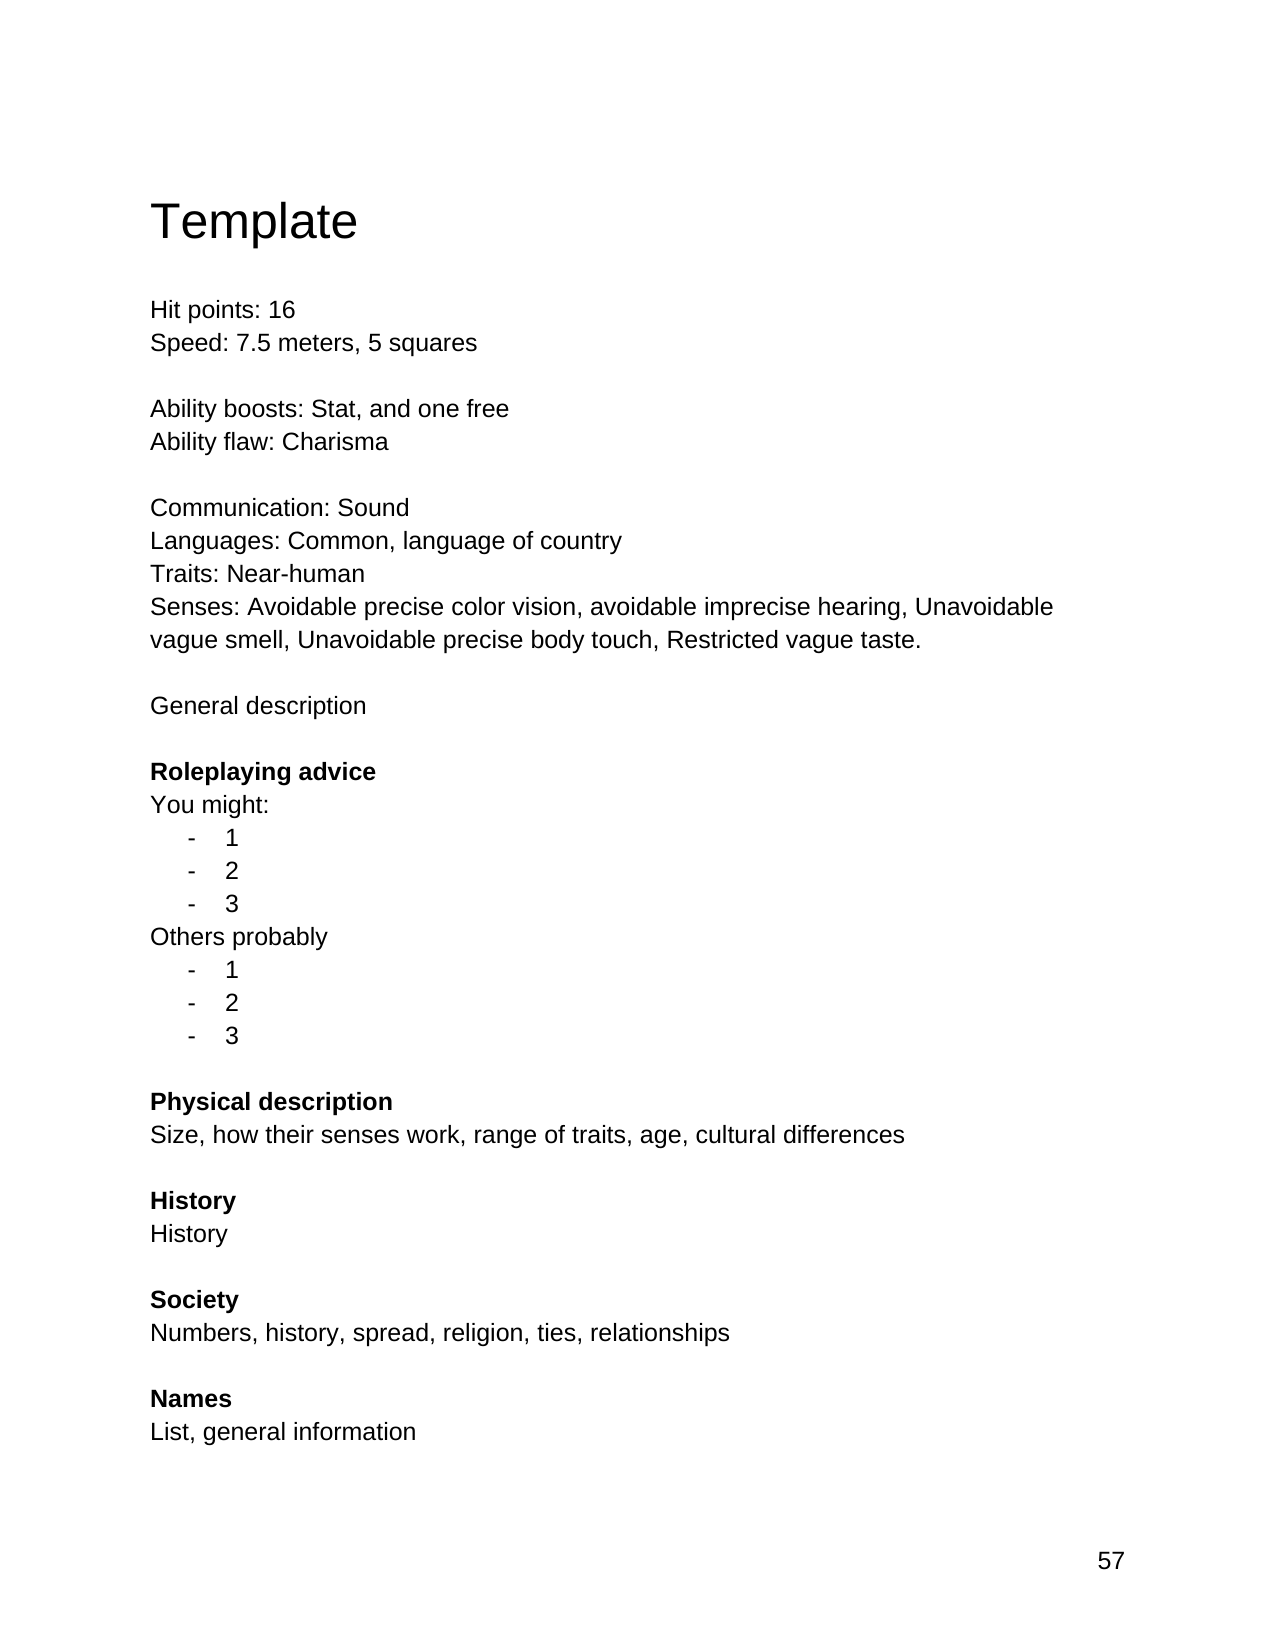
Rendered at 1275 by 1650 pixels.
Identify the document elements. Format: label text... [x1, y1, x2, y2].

text Numbers, history, spread, religion, ties, relationships [150, 1318, 1125, 1347]
list 1 [187, 823, 1125, 852]
list 2 [187, 856, 1125, 885]
text History [150, 1186, 1125, 1215]
list 3 [187, 889, 1125, 918]
text Speed: 7.5 meters, 5 squares [150, 328, 1125, 356]
text You might: [150, 790, 1125, 819]
text Society [150, 1285, 1125, 1314]
list 2 [187, 988, 1125, 1017]
text Size, how their senses work, range of traits, age, cultural differences [150, 1120, 1125, 1149]
text Ability flaw: Charisma [150, 427, 1125, 456]
list 1 [187, 955, 1125, 984]
text General description [150, 691, 1125, 720]
text Physical description [150, 1087, 1125, 1116]
text Languages: Common, language of country [150, 526, 1125, 554]
text History [150, 1219, 1125, 1248]
text Senses: Avoidable precise color vision, avoidable imprecise hearing, Unavoidable vague smell, Unavoidable precise body touch, Restricted vague taste. [150, 592, 1125, 654]
text List, general information [150, 1417, 1125, 1446]
text Others probably [150, 922, 1125, 951]
text Roleplaying advice [150, 757, 1125, 786]
text Traits: Near-human [150, 559, 1125, 588]
list 3 [187, 1021, 1125, 1050]
text Communication: Sound [150, 493, 1125, 522]
subtitle Template [150, 192, 1125, 249]
text Names [150, 1384, 1125, 1413]
text Hit points: 16 [150, 295, 1125, 323]
text Ability boosts: Stat, and one free [150, 394, 1125, 422]
